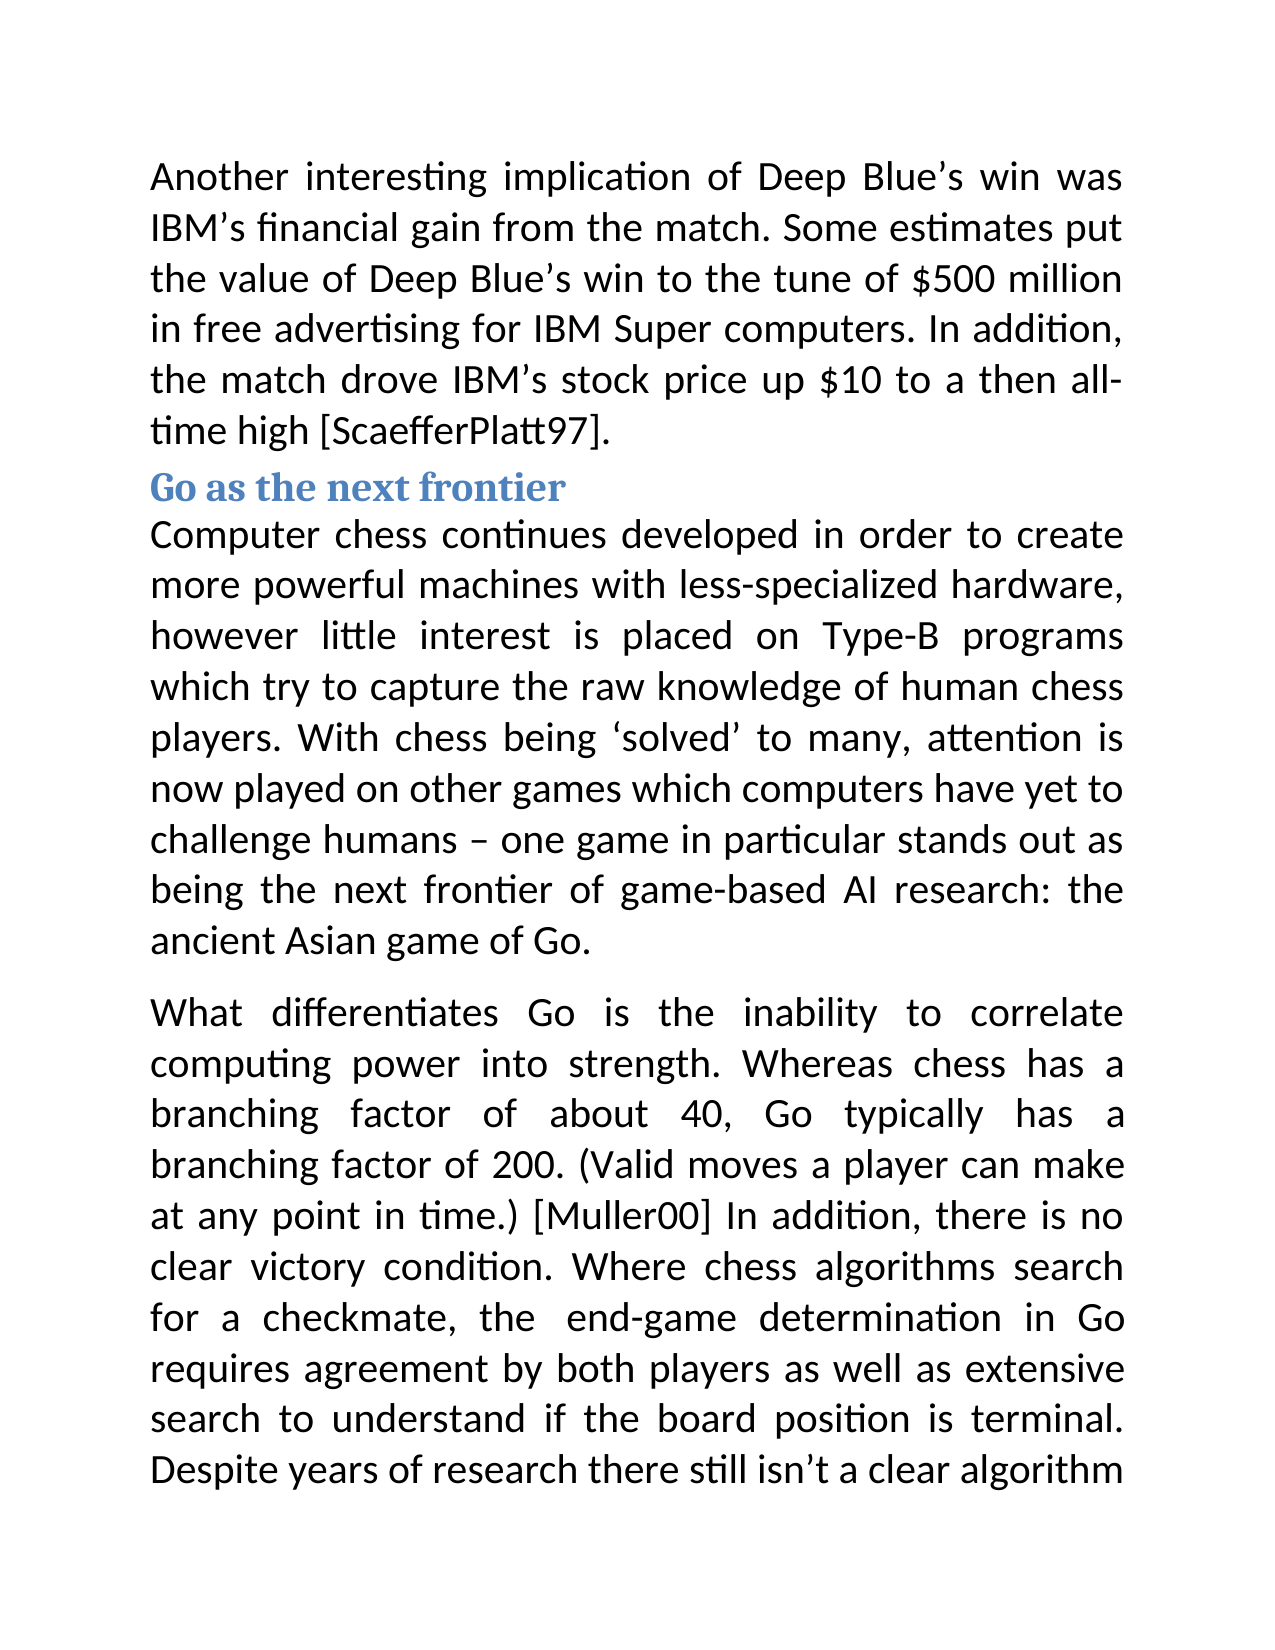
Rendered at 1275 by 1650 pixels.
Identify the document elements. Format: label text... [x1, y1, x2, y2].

text What differentiates Go is the inability to correlate computing power into strength. Whereas chess has a branching factor of about 40, Go typically has a branching factor of 200. (Valid moves a player can make at any point in time.) [Muller00] In addition, there is no clear victory condition. Where chess algorithms search for a checkmate, the end-game determination in Go requires agreement by both players as well as extensive search to understand if the board position is terminal. Despite years of research there still isn’t a clear algorithm [150, 986, 1126, 1494]
text Computer chess continues developed in order to create more powerful machines with less-specialized hardware, however little interest is placed on Type-B programs which try to capture the raw knowledge of human chess players. With chess being ‘solved’ to many, attention is now played on other games which computers have yet to challenge humans – one game in particular stands out as being the next frontier of game-based AI research: the ancient Asian game of Go. [150, 508, 1125, 965]
text Another interesting implication of Deep Blue’s win was IBM’s financial gain from the match. Some estimates put the value of Deep Blue’s win to the tune of $500 million in free advertising for IBM Super computers. In addition, the match drove IBM’s stock price up $10 to a then all-time high [ScaefferPlatt97]. [150, 150, 1124, 455]
subtitle Go as the next frontier [150, 476, 1142, 508]
